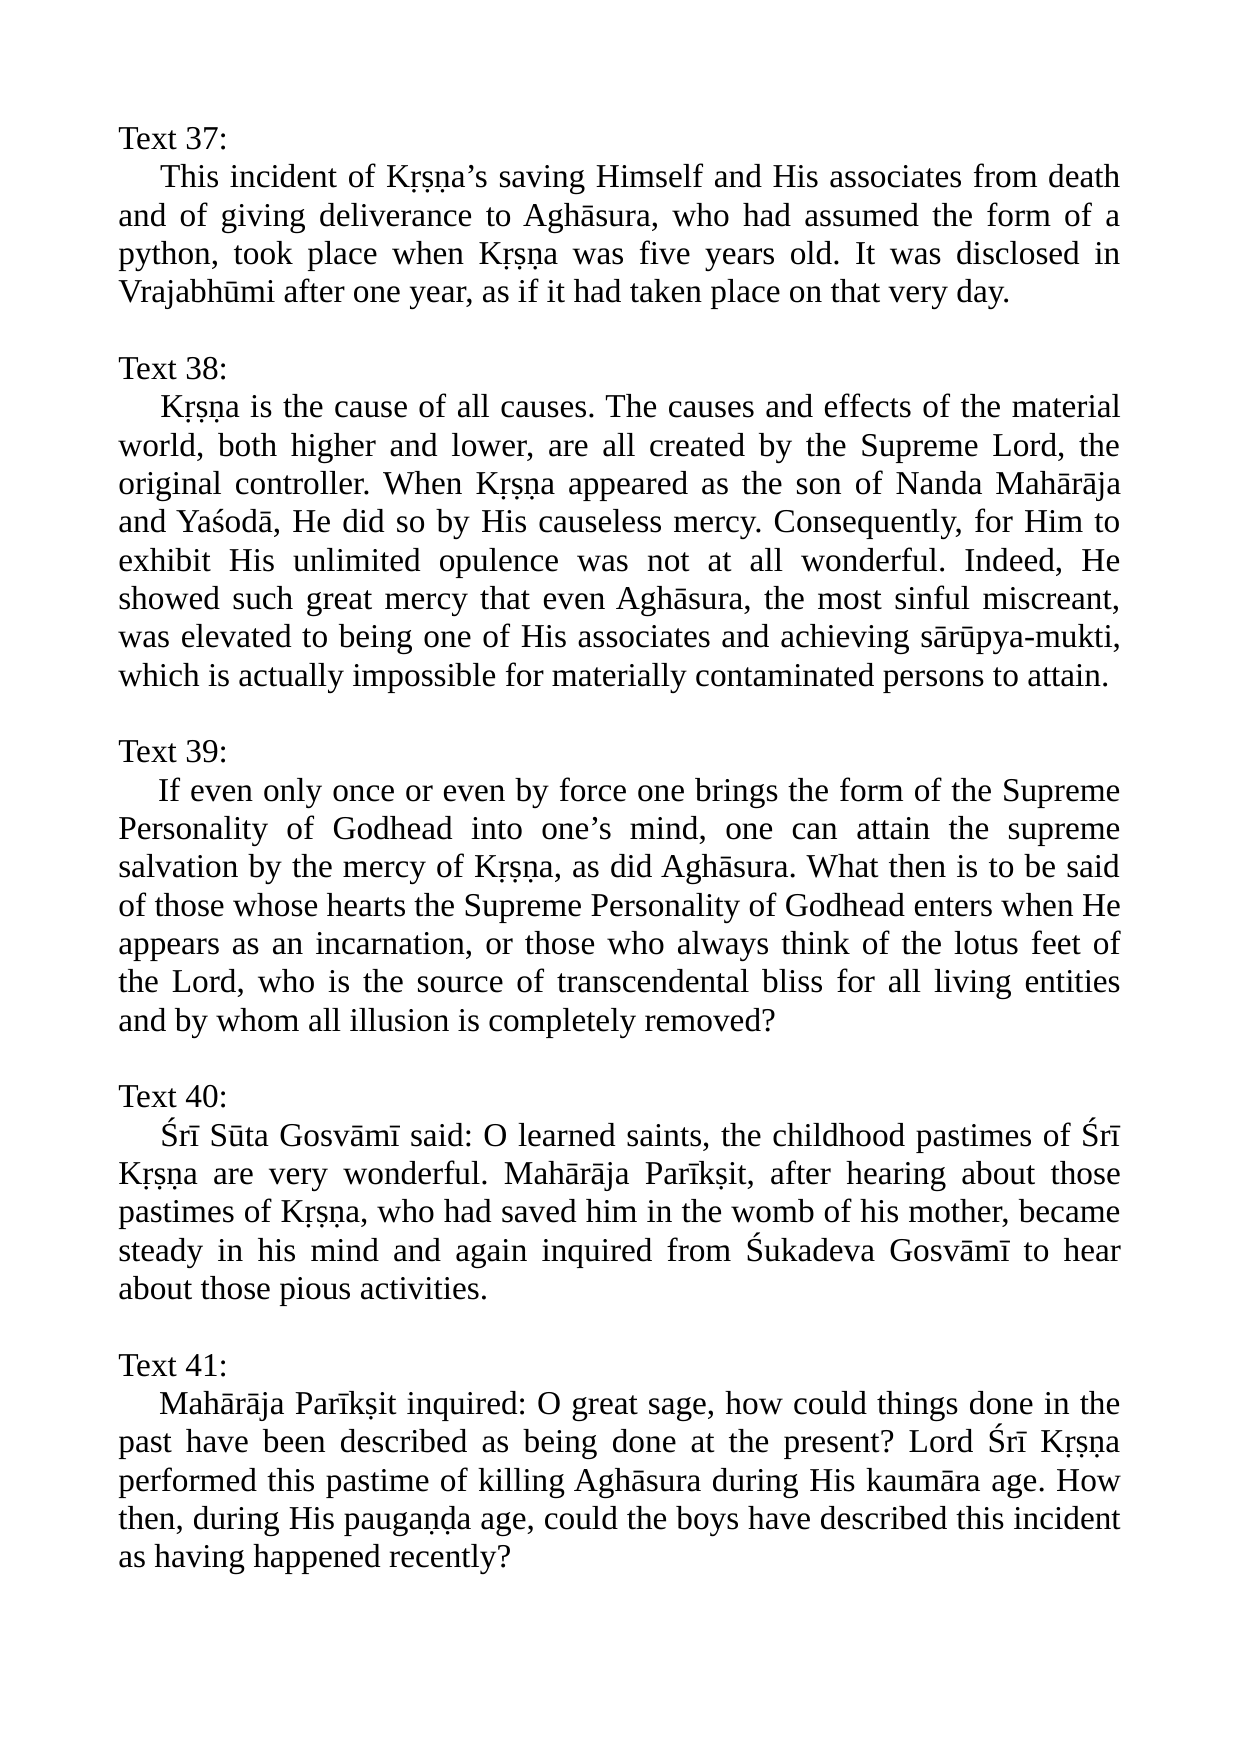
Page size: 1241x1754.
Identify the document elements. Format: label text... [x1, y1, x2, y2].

text Text 39: [118, 731, 1122, 770]
text Śrī Sūta Gosvāmī said: O learned saints, the childhood pastimes of Śrī Kṛṣṇa are very wonderful. Mahārāja Parīkṣit, after hearing about those pastimes of Kṛṣṇa, who had saved him in the womb of his mother, became steady in his mind and again inquired from Śukadeva Gosvāmī to hear about those pious activities. [118, 1115, 1122, 1306]
text Text 41: [118, 1345, 1122, 1383]
text Text 38: [118, 348, 1122, 386]
text If even only once or even by force one brings the form of the Supreme Personality of Godhead into one’s mind, one can attain the supreme salvation by the mercy of Kṛṣṇa, as did Aghāsura. What then is to be said of those whose hearts the Supreme Personality of Godhead enters when He appears as an incarnation, or those who always think of the lotus feet of the Lord, who is the source of transcendental bliss for all living entities and by whom all illusion is completely removed? [118, 770, 1122, 1038]
text Mahārāja Parīkṣit inquired: O great sage, how could things done in the past have been described as being done at the present? Lord Śrī Kṛṣṇa performed this pastime of killing Aghāsura during His kaumāra age. How then, during His paugaṇḍa age, could the boys have described this incident as having happened recently? [118, 1383, 1122, 1575]
text Text 40: [118, 1076, 1122, 1115]
text Kṛṣṇa is the cause of all causes. The causes and effects of the material world, both higher and lower, are all created by the Supreme Lord, the original controller. When Kṛṣṇa appeared as the son of Nanda Mahārāja and Yaśodā, He did so by His causeless mercy. Consequently, for Him to exhibit His unlimited opulence was not at all wonderful. Indeed, He showed such great mercy that even Aghāsura, the most sinful miscreant, was elevated to being one of His associates and achieving sārūpya-mukti, which is actually impossible for materially contaminated persons to attain. [118, 386, 1122, 693]
text This incident of Kṛṣṇa’s saving Himself and His associates from death and of giving deliverance to Aghāsura, who had assumed the form of a python, took place when Kṛṣṇa was five years old. It was disclosed in Vrajabhūmi after one year, as if it had taken place on that very day. [118, 156, 1122, 310]
text Text 37: [118, 118, 1122, 156]
